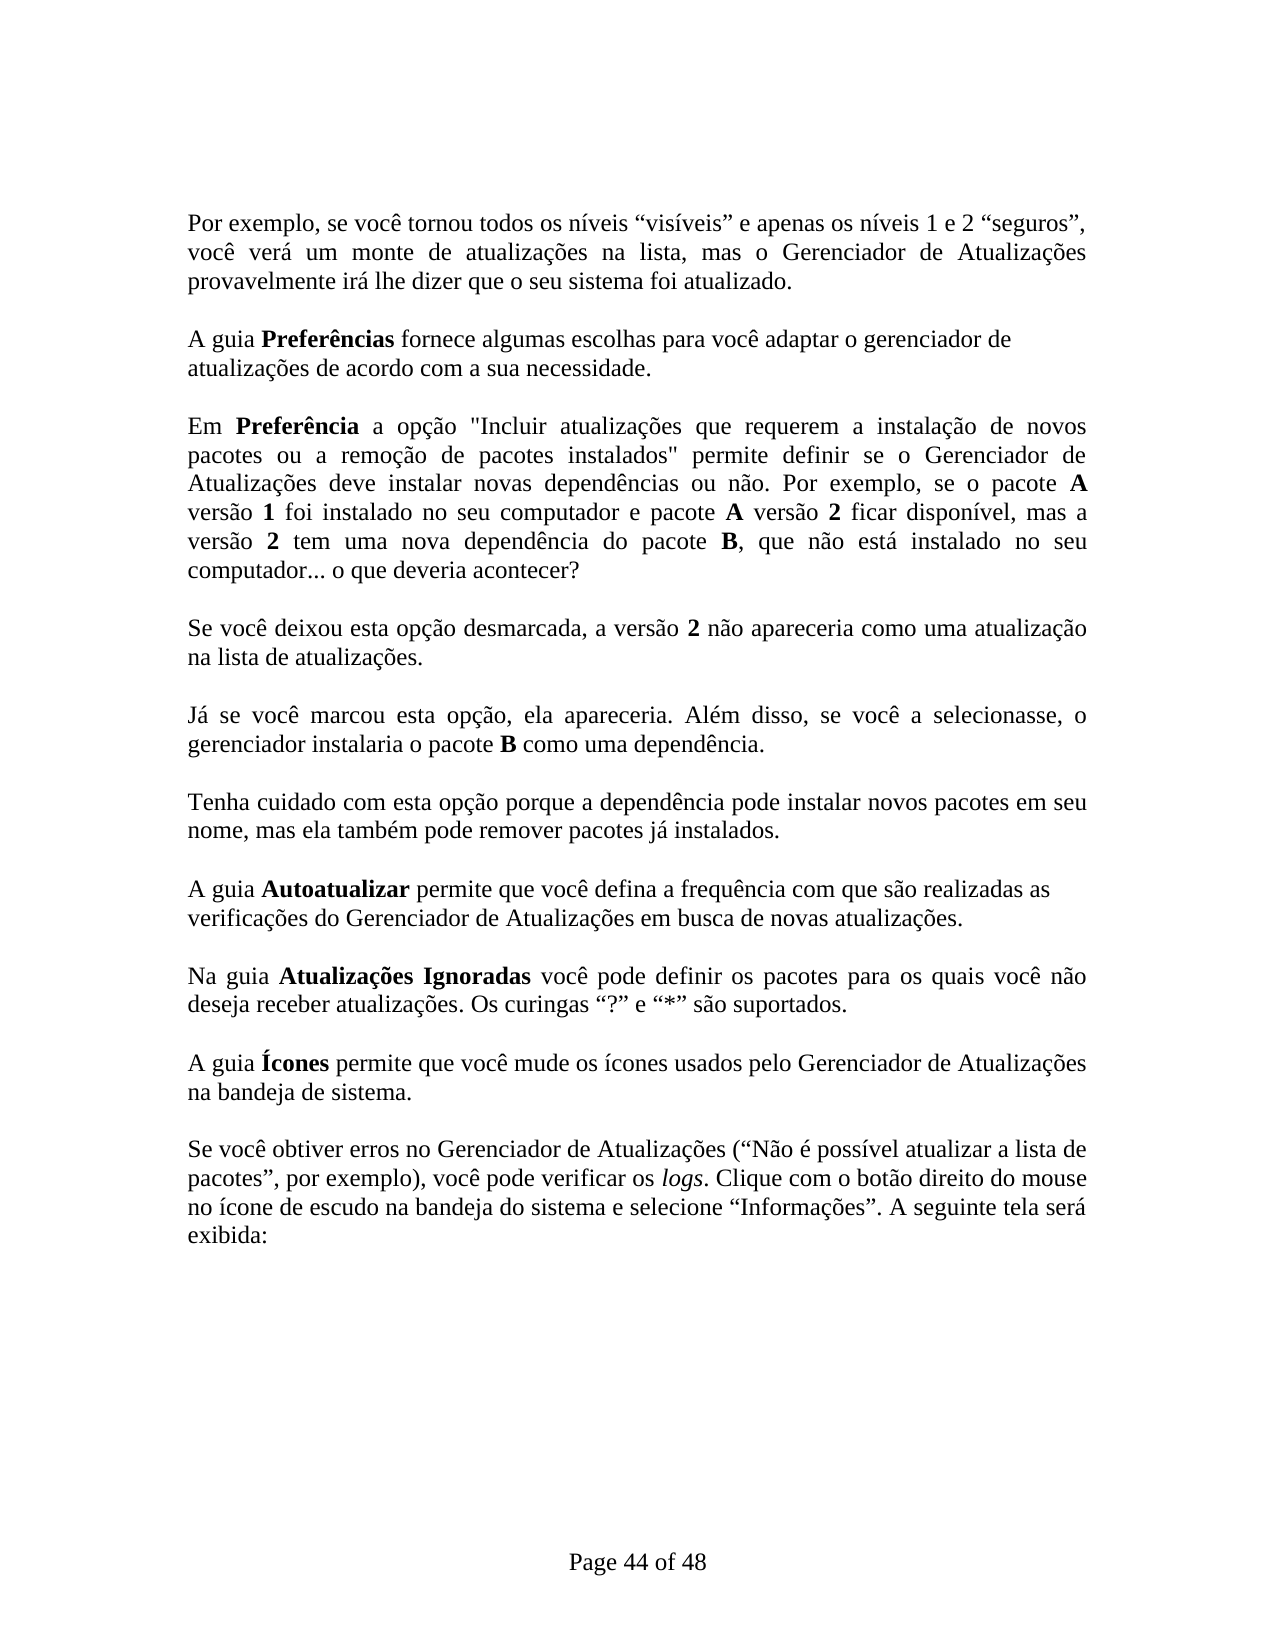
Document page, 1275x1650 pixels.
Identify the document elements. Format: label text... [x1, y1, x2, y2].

text A guia Autoatualizar permite que você defina a frequência com que são realizadas as verificações do Gerenciador de Atualizações em busca de novas atualizações. [187, 874, 1087, 931]
text Se você deixou esta opção desmarcada, a versão 2 não apareceria como uma atualização na lista de atualizações. [187, 613, 1087, 670]
text Por exemplo, se você tornou todos os níveis “visíveis” e apenas os níveis 1 e 2 “seguros”, você verá um monte de atualizações na lista, mas o Gerenciador de Atualizações provavelmente irá lhe dizer que o seu sistema foi atualizado. [187, 208, 1087, 294]
text Tenha cuidado com esta opção porque a dependência pode instalar novos pacotes em seu nome, mas ela também pode remover pacotes já instalados. [187, 787, 1087, 844]
text Em Preferência a opção "Incluir atualizações que requerem a instalação de novos pacotes ou a remoção de pacotes instalados" permite definir se o Gerenciador de Atualizações deve instalar novas dependências ou não. Por exemplo, se o pacote A versão 1 foi instalado no seu computador e pacote A versão 2 ficar disponível, mas a versão 2 tem uma nova dependência do pacote B, que não está instalado no seu computador... o que deveria acontecer? [187, 411, 1087, 583]
text Na guia Atualizações Ignoradas você pode definir os pacotes para os quais você não deseja receber atualizações. Os curingas “?” e “*” são suportados. [187, 961, 1087, 1018]
text A guia Preferências fornece algumas escolhas para você adaptar o gerenciador de atualizações de acordo com a sua necessidade. [187, 324, 1087, 381]
text A guia Ícones permite que você mude os ícones usados pelo Gerenciador de Atualizações na bandeja de sistema. [187, 1048, 1087, 1105]
text Já se você marcou esta opção, ela apareceria. Além disso, se você a selecionasse, o gerenciador instalaria o pacote B como uma dependência. [187, 700, 1087, 757]
text Se você obtiver erros no Gerenciador de Atualizações (“Não é possível atualizar a lista de pacotes”, por exemplo), você pode verificar os logs. Clique com o botão direito do mouse no ícone de escudo na bandeja do sistema e selecione “Informações”. A seguinte tela será exibida: [187, 1134, 1087, 1249]
